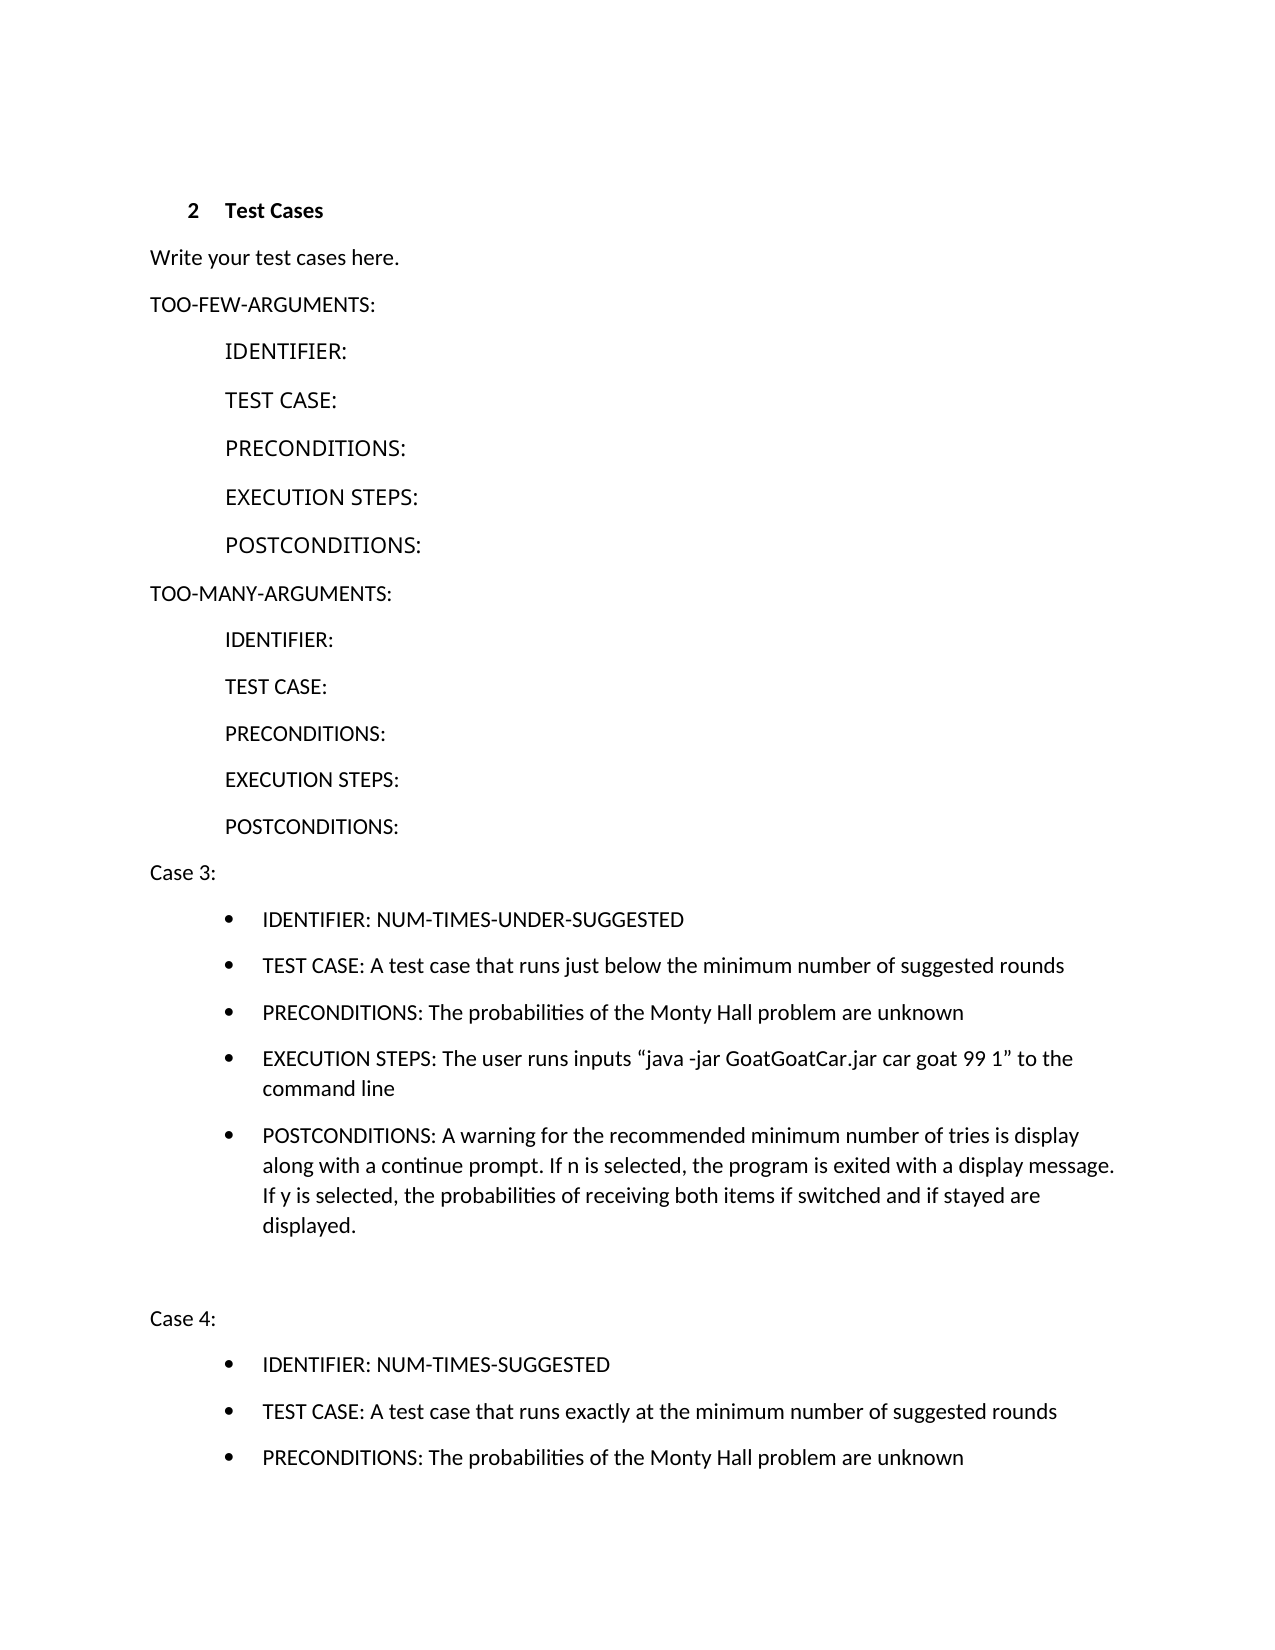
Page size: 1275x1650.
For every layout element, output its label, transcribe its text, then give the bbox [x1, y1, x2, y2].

text EXECUTION STEPS: [225, 482, 1125, 512]
list EXECUTION STEPS: The user runs inputs “java -jar GoatGoatCar.jar car goat 99 1” to the command line [225, 1044, 1125, 1102]
list PRECONDITIONS: The probabilities of the Monty Hall problem are unknown [225, 998, 1125, 1026]
text Case 3: [150, 858, 1125, 886]
text EXECUTION STEPS: [150, 765, 1125, 793]
text IDENTIFIER: [150, 336, 1125, 366]
text TOO-FEW-ARGUMENTS: [150, 290, 1125, 318]
text PRECONDITIONS: [225, 433, 1125, 463]
text TOO-MANY-ARGUMENTS: [150, 579, 1125, 607]
text POSTCONDITIONS: [225, 530, 1125, 560]
text Write your test cases here. [150, 243, 1125, 271]
list TEST CASE: A test case that runs just below the minimum number of suggested rounds [225, 951, 1125, 979]
list POSTCONDITIONS: A warning for the recommended minimum number of tries is display along with a continue prompt. If n is selected, the program is exited with a display message. If y is selected, the probabilities of receiving both items if switched and if stayed are displayed. [225, 1121, 1125, 1239]
list IDENTIFIER: NUM-TIMES-SUGGESTED [225, 1350, 1125, 1378]
text PRECONDITIONS: [150, 719, 1125, 747]
list Test Cases [187, 197, 1125, 224]
text TEST CASE: [150, 672, 1125, 700]
text TEST CASE: [225, 385, 1125, 414]
list TEST CASE: A test case that runs exactly at the minimum number of suggested rounds [225, 1397, 1125, 1425]
text Case 4: [150, 1304, 1125, 1332]
text POSTCONDITIONS: [150, 812, 1125, 840]
list IDENTIFIER: NUM-TIMES-UNDER-SUGGESTED [225, 905, 1125, 933]
text IDENTIFIER: [150, 626, 1125, 653]
list PRECONDITIONS: The probabilities of the Monty Hall problem are unknown [225, 1443, 1125, 1472]
